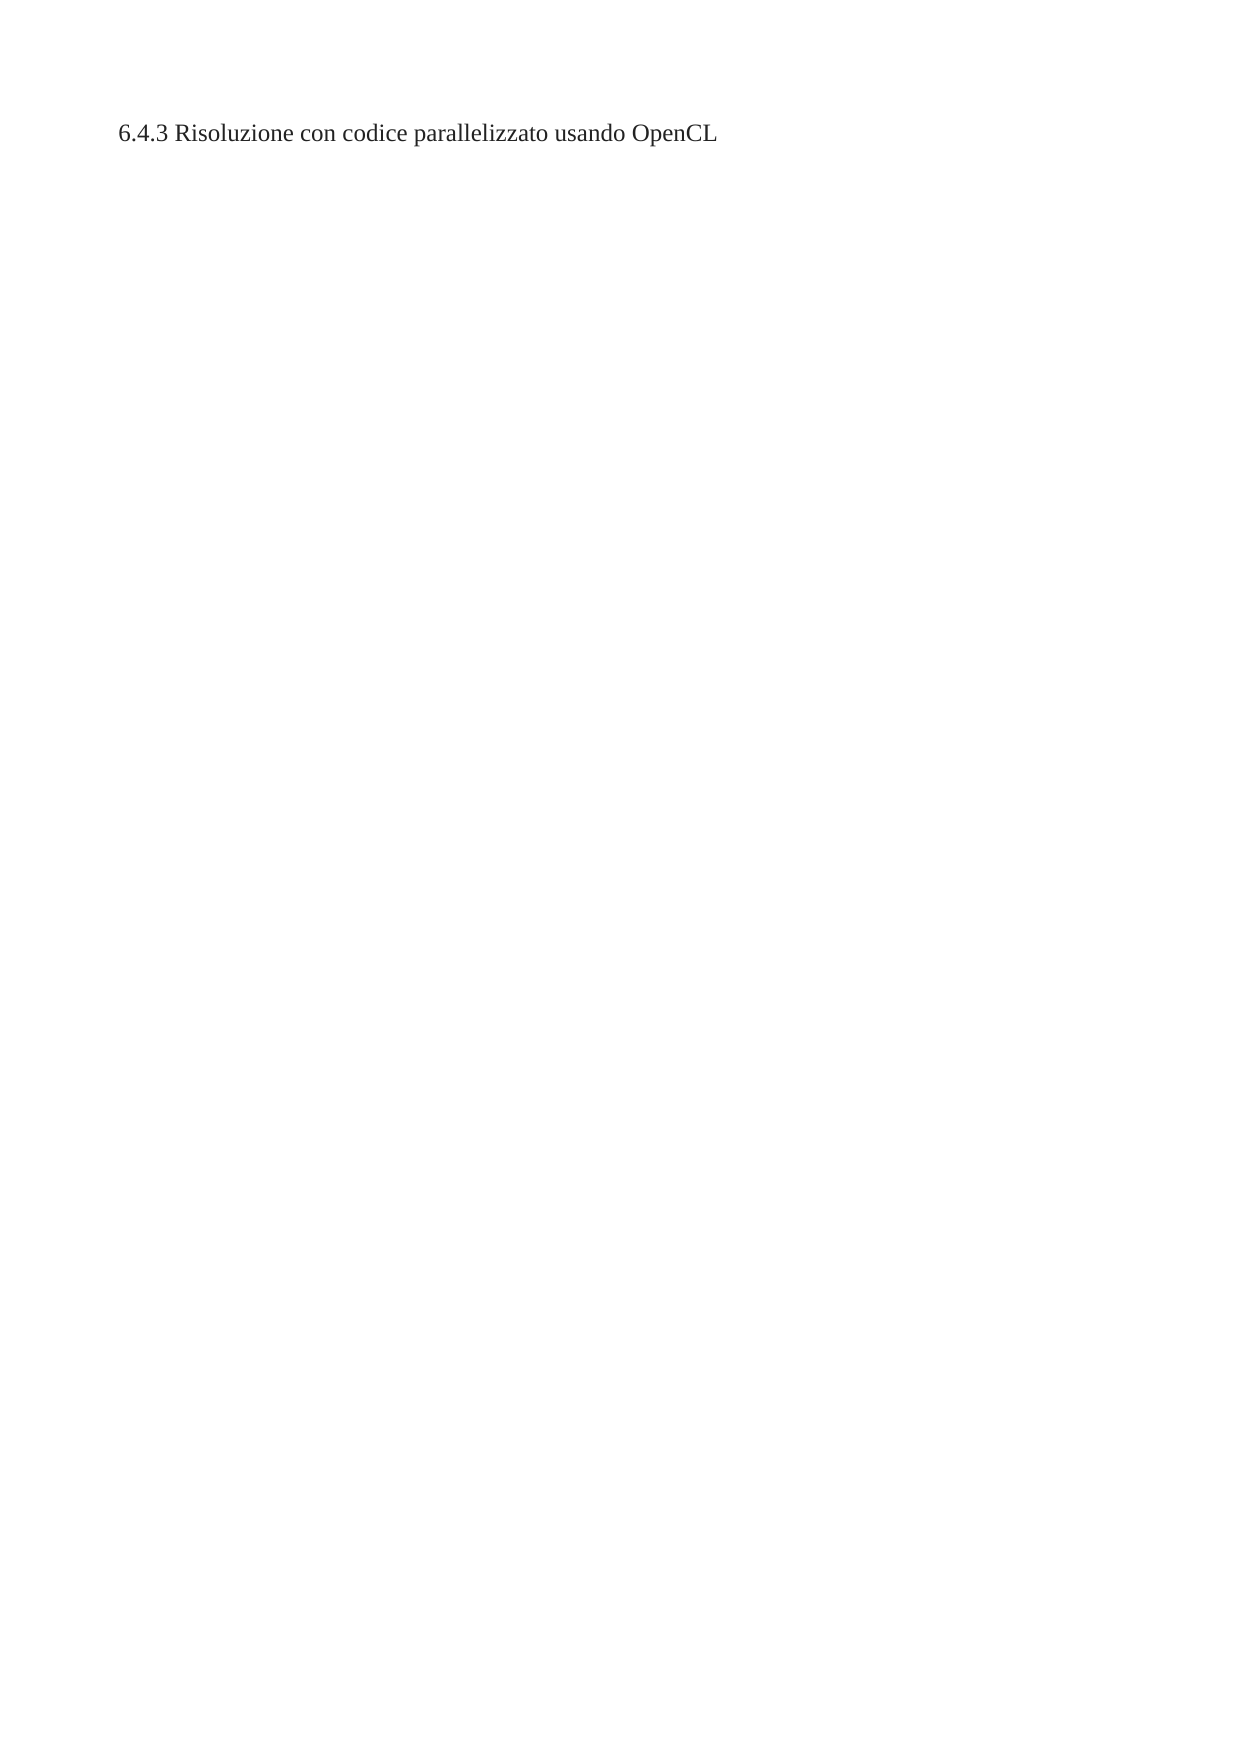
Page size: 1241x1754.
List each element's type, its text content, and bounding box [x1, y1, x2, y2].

text 6.4.3 Risoluzione con codice parallelizzato usando OpenCL [118, 118, 1122, 147]
